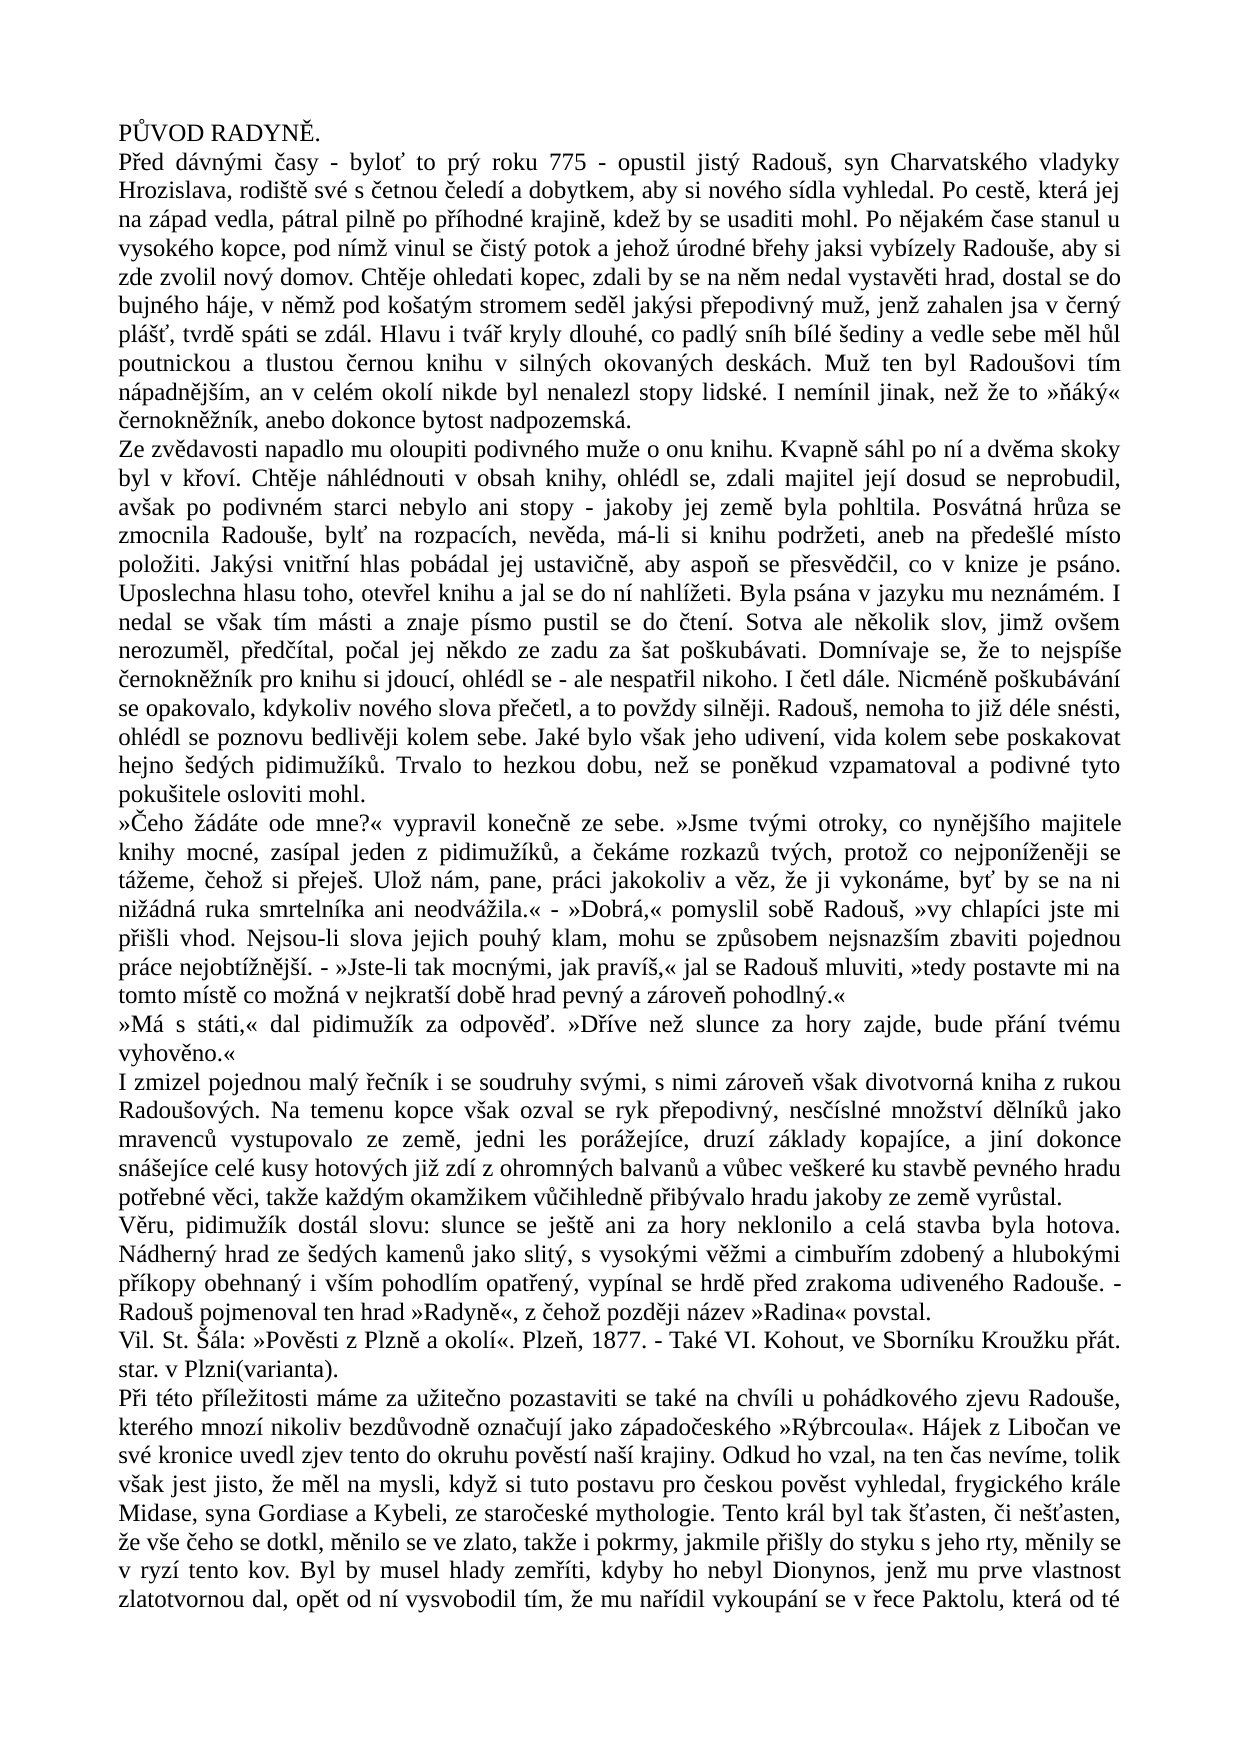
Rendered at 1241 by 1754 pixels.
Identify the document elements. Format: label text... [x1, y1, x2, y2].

text I zmizel pojednou malý řečník i se soudruhy svými, s nimi zároveň však divotvorná kniha z rukou Radoušových. Na temenu kopce však ozval se ryk přepodivný, nesčíslné množství dělníků jako mravenců vystupovalo ze země, jedni les porážejíce, druzí základy kopajíce, a jiní dokonce snášejíce celé kusy hotových již zdí z ohromných balvanů a vůbec veškeré ku stavbě pevného hradu potřebné věci, takže každým okamžikem vůčihledně přibývalo hradu jakoby ze země vyrůstal. [118, 1067, 1122, 1211]
text Před dávnými časy - byloť to prý roku 775 - opustil jistý Radouš, syn Charvatského vladyky Hrozislava, rodiště své s četnou čeledí a dobytkem, aby si nového sídla vyhledal. Po cestě, která jej na západ vedla, pátral pilně po příhodné krajině, kdež by se usaditi mohl. Po nějakém čase stanul u vysokého kopce, pod nímž vinul se čistý potok a jehož úrodné břehy jaksi vybízely Radouše, aby si zde zvolil nový domov. Chtěje ohledati kopec, zdali by se na něm nedal vystavěti hrad, dostal se do bujného háje, v němž pod košatým stromem seděl jakýsi přepodivný muž, jenž zahalen jsa v černý plášť, tvrdě spáti se zdál. Hlavu i tvář kryly dlouhé, co padlý sníh bílé šediny a vedle sebe měl hůl poutnickou a tlustou černou knihu v silných okovaných deskách. Muž ten byl Radoušovi tím nápadnějším, an v celém okolí nikde byl nenalezl stopy lidské. I nemínil jinak, než že to »ňáký« černokněžník, anebo dokonce bytost nadpozemská. [118, 147, 1122, 434]
text Věru, pidimužík dostál slovu: slunce se ještě ani za hory neklonilo a celá stavba byla hotova. Nádherný hrad ze šedých kamenů jako slitý, s vysokými věžmi a cimbuřím zdobený a hlubokými příkopy obehnaný i vším pohodlím opatřený, vypínal se hrdě před zrakoma udiveného Radouše. - Radouš pojmenoval ten hrad »Radyně«, z čehož později název »Radina« povstal. [118, 1211, 1122, 1326]
text Při této příležitosti máme za užitečno pozastaviti se také na chvíli u pohádkového zjevu Radouše, kterého mnozí nikoliv bezdůvodně označují jako západočeského »Rýbrcoula«. Hájek z Libočan ve své kronice uvedl zjev tento do okruhu pověstí naší krajiny. Odkud ho vzal, na ten čas nevíme, tolik však jest jisto, že měl na mysli, když si tuto postavu pro českou pověst vyhledal, frygického krále Midase, syna Gordiase a Kybeli, ze staročeské mythologie. Tento král byl tak šťasten, či nešťasten, že vše čeho se dotkl, měnilo se ve zlato, takže i pokrmy, jakmile přišly do styku s jeho rty, měnily se v ryzí tento kov. Byl by musel hlady zemříti, kdyby ho nebyl Dionynos, jenž mu prve vlastnost zlatotvornou dal, opět od ní vysvobodil tím, že mu nařídil vykoupání se v řece Paktolu, která od té [118, 1383, 1122, 1613]
text Ze zvědavosti napadlo mu oloupiti podivného muže o onu knihu. Kvapně sáhl po ní a dvěma skoky byl v křoví. Chtěje náhlédnouti v obsah knihy, ohlédl se, zdali majitel její dosud se neprobudil, avšak po podivném starci nebylo ani stopy - jakoby jej země byla pohltila. Posvátná hrůza se zmocnila Radouše, bylť na rozpacích, nevěda, má-li si knihu podržeti, aneb na předešlé místo položiti. Jakýsi vnitřní hlas pobádal jej ustavičně, aby aspoň se přesvědčil, co v knize je psáno. Uposlechna hlasu toho, otevřel knihu a jal se do ní nahlížeti. Byla psána v jazyku mu neznámém. I nedal se však tím másti a znaje písmo pustil se do čtení. Sotva ale několik slov, jimž ovšem nerozuměl, předčítal, počal jej někdo ze zadu za šat poškubávati. Domnívaje se, že to nejspíše černokněžník pro knihu si jdoucí, ohlédl se - ale nespatřil nikoho. I četl dále. Nicméně poškubávání se opakovalo, kdykoliv nového slova přečetl, a to povždy silněji. Radouš, nemoha to již déle snésti, ohlédl se poznovu bedlivěji kolem sebe. Jaké bylo však jeho udivení, vida kolem sebe poskakovat hejno šedých pidimužíků. Trvalo to hezkou dobu, než se poněkud vzpamatoval a podivné tyto pokušitele osloviti mohl. [118, 434, 1122, 808]
text PŮVOD RADYNĚ. [118, 118, 1122, 147]
text »Čeho žádáte ode mne?« vypravil konečně ze sebe. »Jsme tvými otroky, co nynějšího majitele knihy mocné, zasípal jeden z pidimužíků, a čekáme rozkazů tvých, protož co nejponíženěji se tážeme, čehož si přeješ. Ulož nám, pane, práci jakokoliv a věz, že ji vykonáme, byť by se na ni nižádná ruka smrtelníka ani neodvážila.« - »Dobrá,« pomyslil sobě Radouš, »vy chlapíci jste mi přišli vhod. Nejsou-li slova jejich pouhý klam, mohu se způsobem nejsnazším zbaviti pojednou práce nejobtížnější. - »Jste-li tak mocnými, jak pravíš,« jal se Radouš mluviti, »tedy postavte mi na tomto místě co možná v nejkratší době hrad pevný a zároveň pohodlný.« [118, 808, 1122, 1009]
text Vil. St. Šála: »Pověsti z Plzně a okolí«. Plzeň, 1877. - Také VI. Kohout, ve Sborníku Kroužku přát. star. v Plzni(varianta). [118, 1326, 1122, 1383]
text »Má s státi,« dal pidimužík za odpověď. »Dříve než slunce za hory zajde, bude přání tvému vyhověno.« [118, 1009, 1122, 1067]
